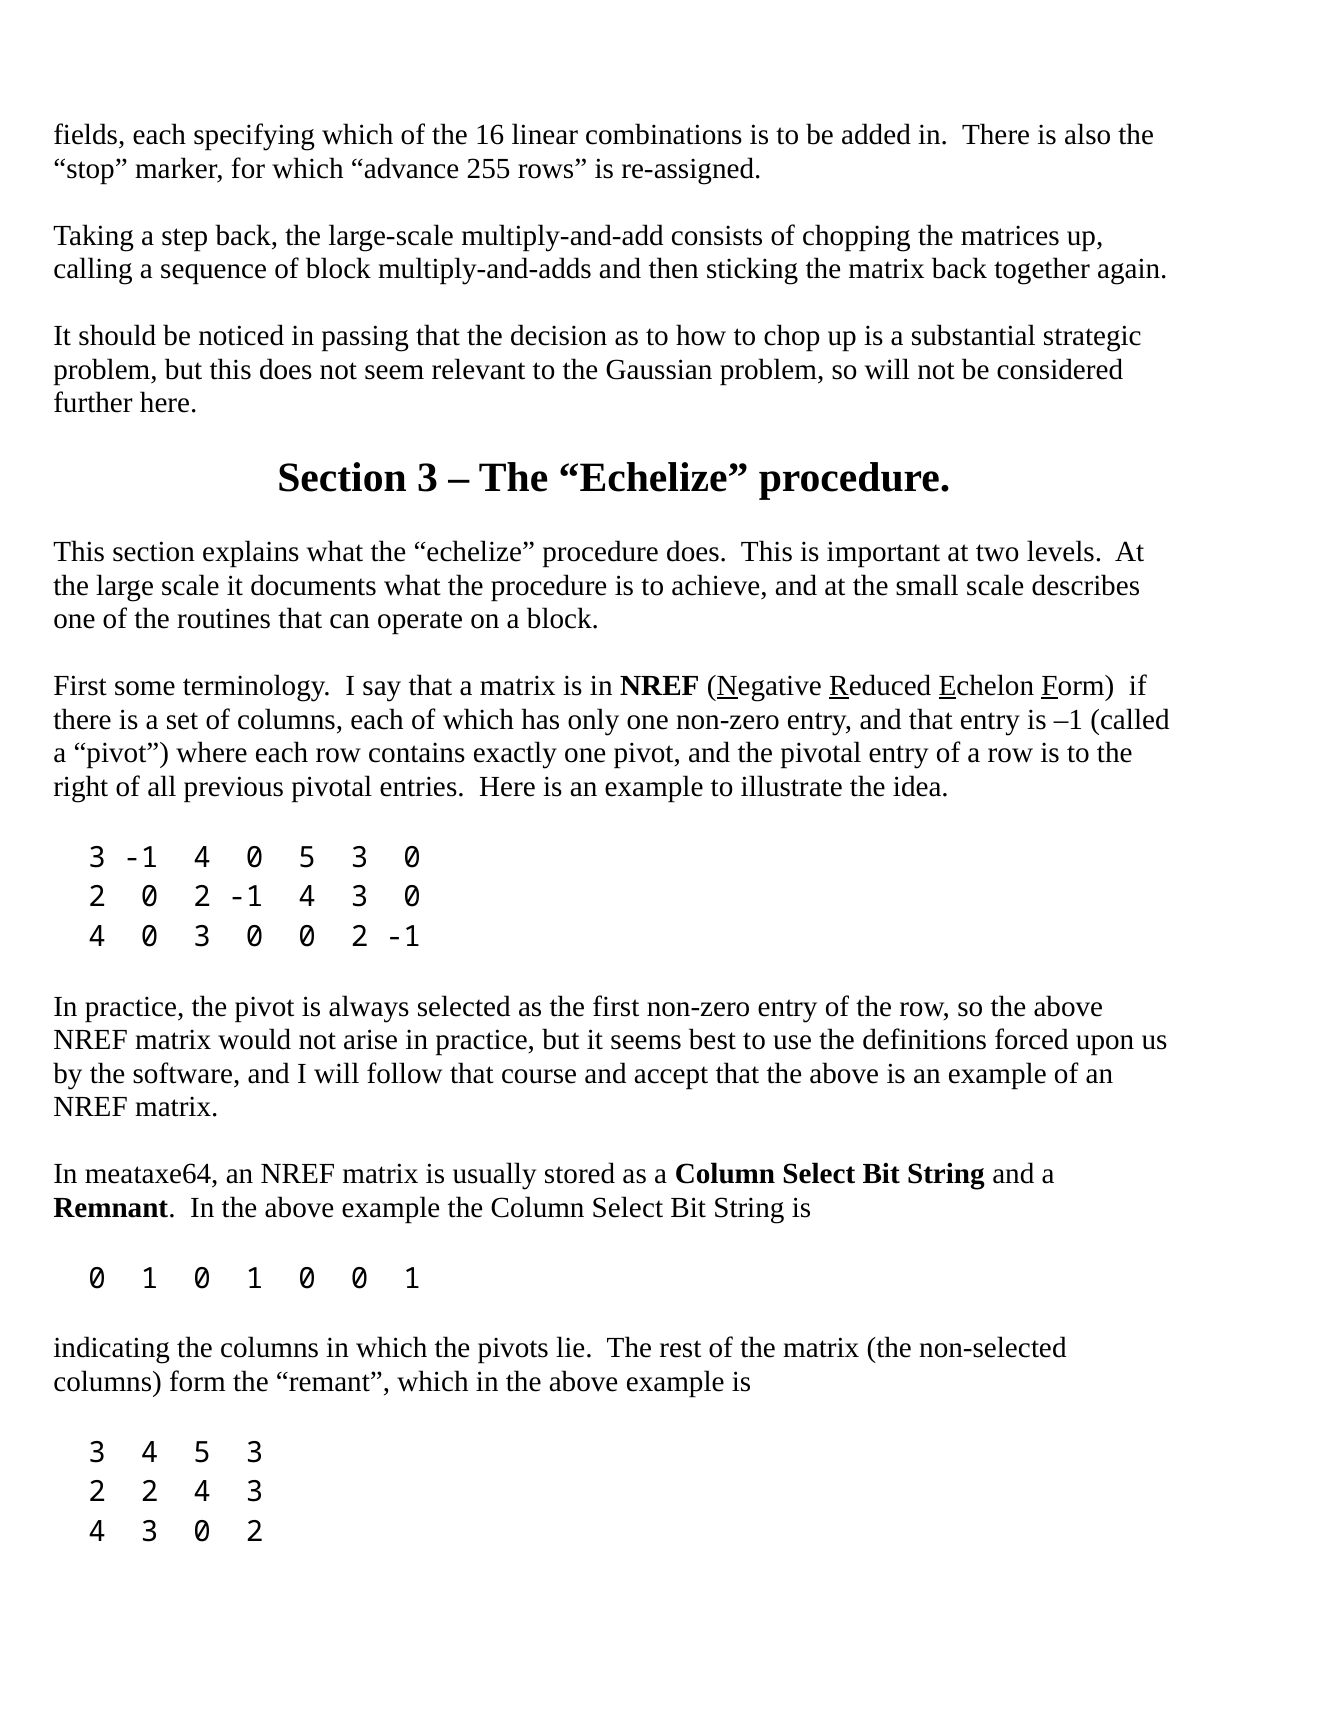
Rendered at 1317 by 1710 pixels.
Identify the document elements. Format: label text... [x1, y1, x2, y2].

text This section explains what the “echelize” procedure does. This is important at two levels. At the large scale it documents what the procedure is to achieve, and at the small scale describes one of the routines that can operate on a block. [53, 534, 1174, 635]
text 0 1 0 1 0 0 1 [53, 1257, 1174, 1297]
text 2 2 4 3 [53, 1471, 1174, 1510]
text indicating the columns in which the pivots lie. The rest of the matrix (the non-selected columns) form the “remant”, which in the above example is [53, 1330, 1174, 1397]
text First some terminology. I say that a matrix is in NREF (Negative Reduced Echelon Form) if there is a set of columns, each of which has only one non-zero entry, and that entry is –1 (called a “pivot”) where each row contains exactly one pivot, and the pivotal entry of a row is to the right of all previous pivotal entries. Here is an example to illustrate the idea. [53, 668, 1174, 802]
text It should be noticed in passing that the decision as to how to chop up is a substantial strategic problem, but this does not seem relevant to the Gaussian problem, so will not be considered further here. [53, 318, 1174, 419]
text In practice, the pivot is always selected as the first non-zero entry of the row, so the above NREF matrix would not arise in practice, but it seems best to use the definitions forced upon us by the software, and I will follow that course and accept that the above is an example of an NREF matrix. [53, 989, 1174, 1123]
text 2 0 2 -1 4 3 0 [53, 876, 1174, 915]
text Section 3 – The “Echelize” procedure. [53, 453, 1174, 501]
text In meataxe64, an NREF matrix is usually stored as a Column Select Bit String and a Remnant. In the above example the Column Select Bit String is [53, 1156, 1174, 1223]
text 3 -1 4 0 5 3 0 [53, 836, 1174, 876]
text 4 0 3 0 0 2 -1 [53, 915, 1174, 955]
text Taking a step back, the large-scale multiply-and-add consists of chopping the matrices up, calling a sequence of block multiply-and-adds and then sticking the matrix back together again. [53, 218, 1174, 285]
text 4 3 0 2 [53, 1510, 1174, 1550]
text fields, each specifying which of the 16 linear combinations is to be added in. There is also the “stop” marker, for which “advance 255 rows” is re-assigned. [53, 117, 1174, 184]
text 3 4 5 3 [53, 1431, 1174, 1471]
